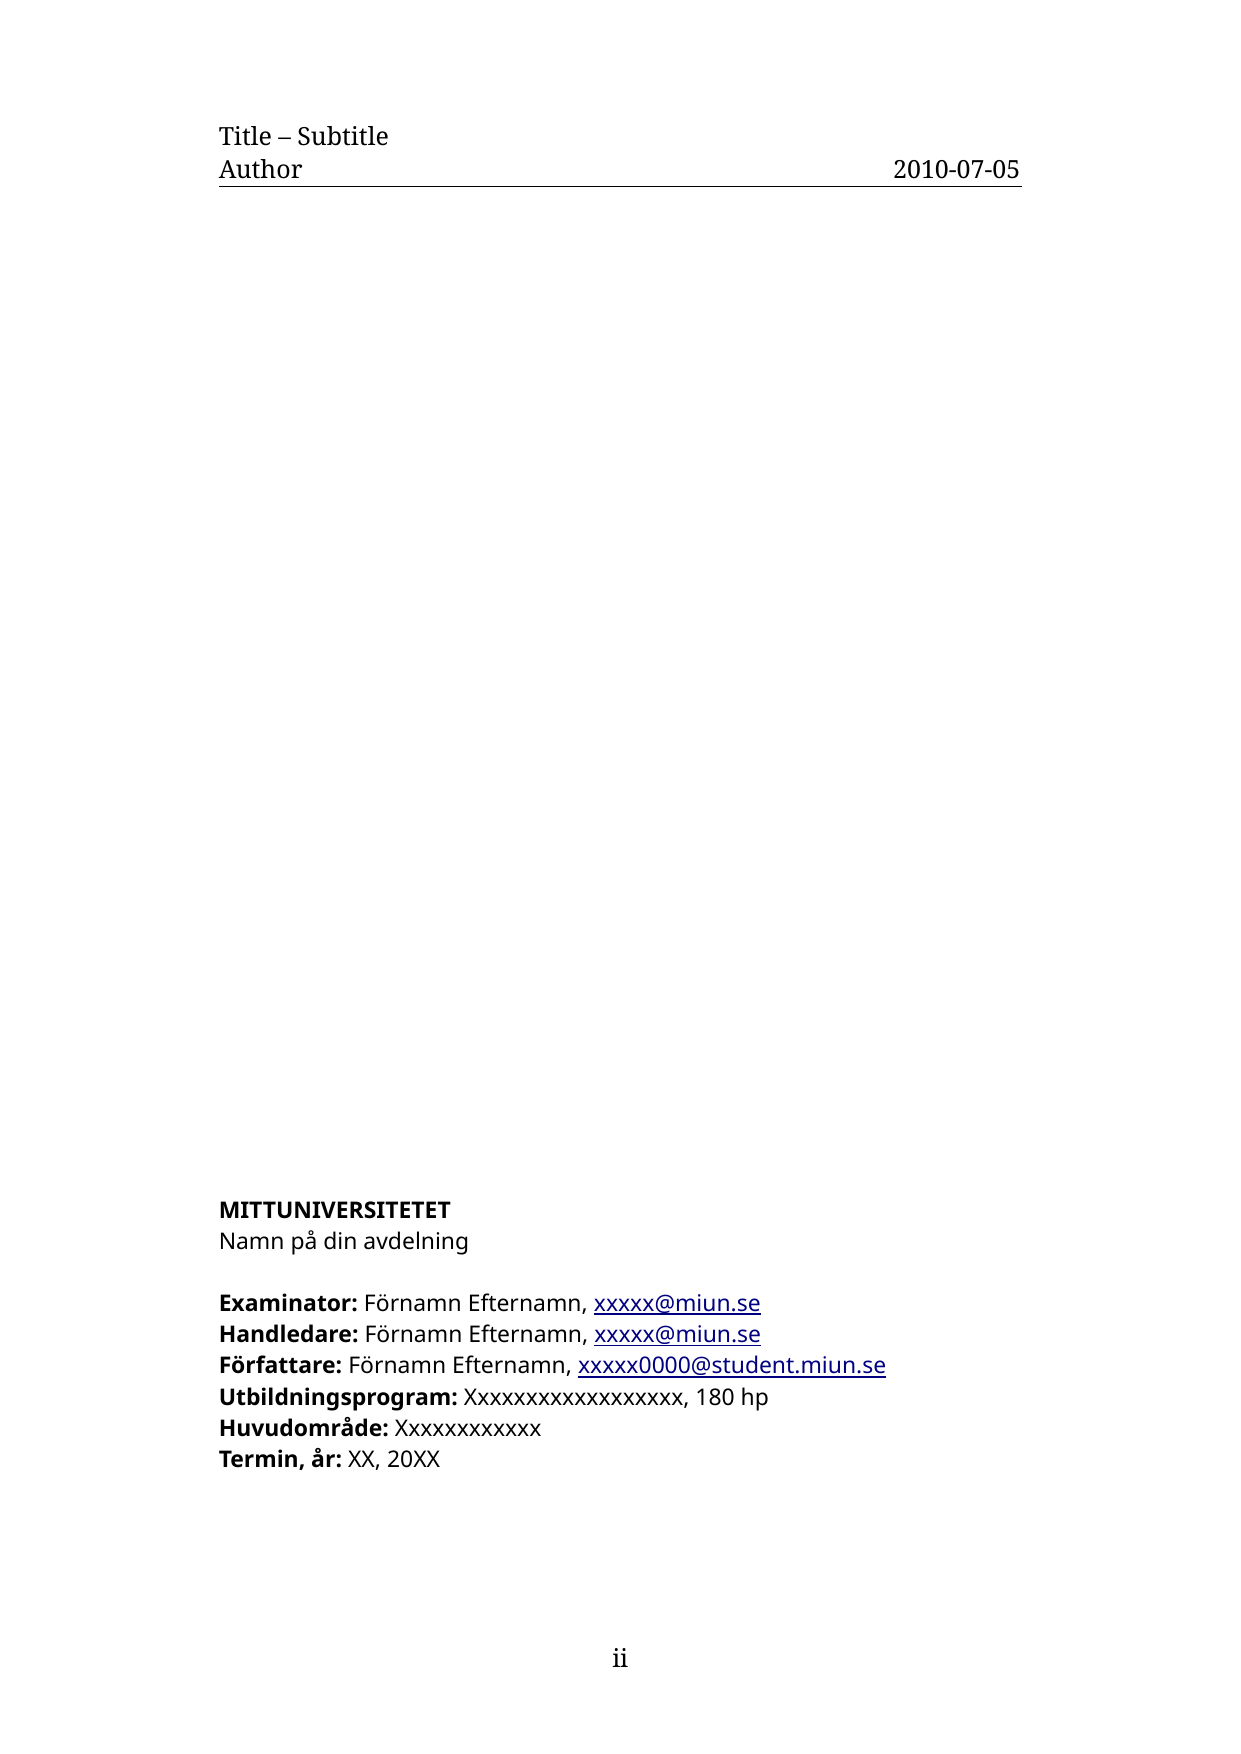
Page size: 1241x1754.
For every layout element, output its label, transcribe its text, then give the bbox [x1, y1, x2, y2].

text Examinator: Förnamn Efternamn, xxxxx@miun.se Handledare: Förnamn Efternamn, xxxxx@miun.se Författare: Förnamn Efternamn, xxxxx0000@student.miun.se Utbildningsprogram: Xxxxxxxxxxxxxxxxxx, 180 hp Huvudområde: Xxxxxxxxxxxx Termin, år: XX, 20XX [218, 1287, 1022, 1474]
text MITTUNIVERSITETET Namn på din avdelning [218, 1194, 1022, 1256]
